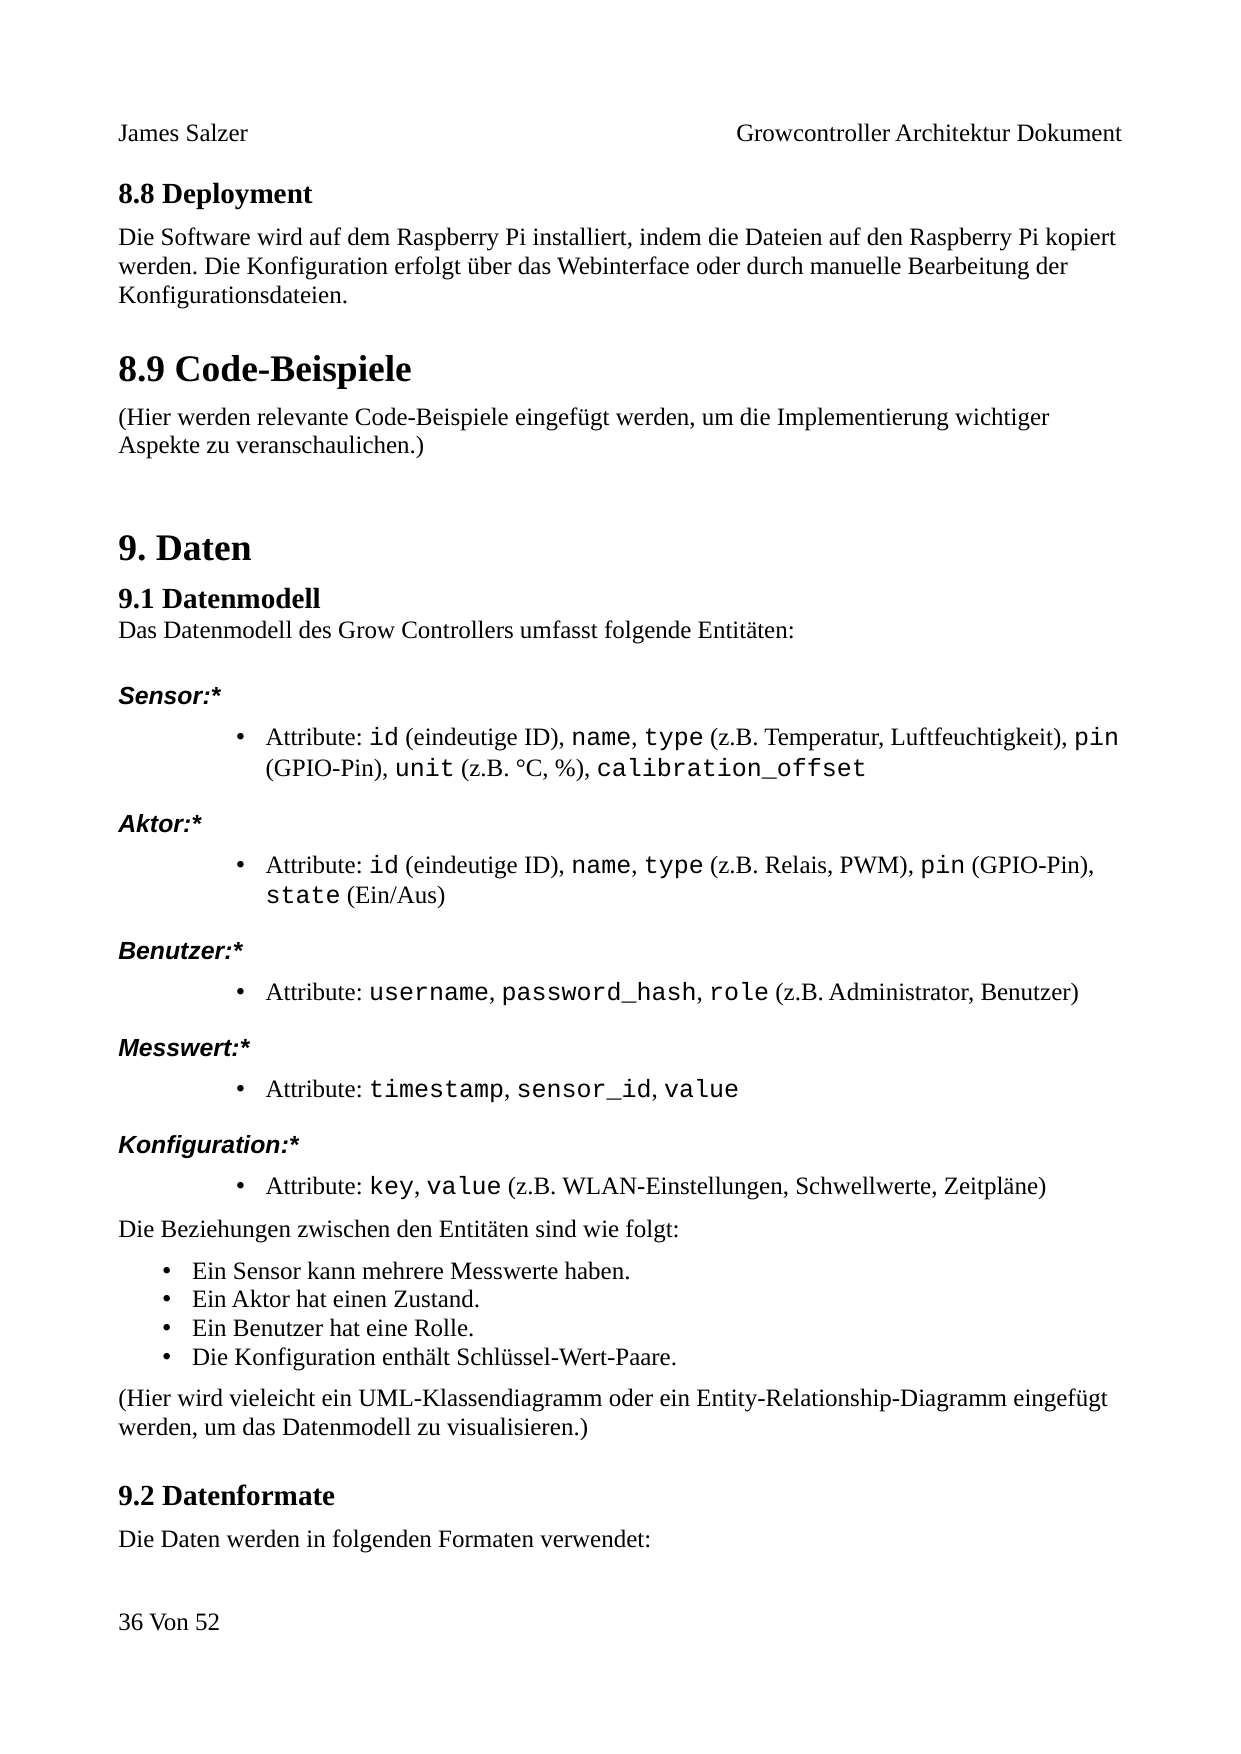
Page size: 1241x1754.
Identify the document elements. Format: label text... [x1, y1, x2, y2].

text Die Beziehungen zwischen den Entitäten sind wie folgt: [118, 1214, 1122, 1243]
subtitle 8.9 Code-Beispiele [118, 346, 1122, 389]
subtitle Messwert:* [118, 1033, 1122, 1062]
list Attribute: id (eindeutige ID), name, type (z.B. Relais, PWM), pin (GPIO-Pin), state (Ein/Aus) [236, 850, 1122, 911]
text (Hier wird vieleicht ein UML-Klassendiagramm oder ein Entity-Relationship-Diagramm eingefügt werden, um das Datenmodell zu visualisieren.) [118, 1383, 1122, 1441]
text Die Software wird auf dem Raspberry Pi installiert, indem die Dateien auf den Raspberry Pi kopiert werden. Die Konfiguration erfolgt über das Webinterface oder durch manuelle Bearbeitung der Konfigurationsdateien. [118, 222, 1122, 309]
list Ein Aktor hat einen Zustand. [162, 1284, 1122, 1313]
subtitle Sensor:* [118, 681, 1122, 709]
text (Hier werden relevante Code-Beispiele eingefügt werden, um die Implementierung wichtiger Aspekte zu veranschaulichen.) [118, 402, 1122, 459]
subtitle 9.1 Datenmodell [118, 581, 1122, 615]
subtitle 8.8 Deployment [118, 176, 1122, 210]
text Die Daten werden in folgenden Formaten verwendet: [118, 1524, 1122, 1553]
text Das Datenmodell des Grow Controllers umfasst folgende Entitäten: [118, 615, 1122, 643]
list Attribute: id (eindeutige ID), name, type (z.B. Temperatur, Luftfeuchtigkeit), pin (GPIO-Pin), unit (z.B. °C, %), calibration_offset [236, 722, 1122, 784]
list Attribute: username, password_hash, role (z.B. Administrator, Benutzer) [236, 977, 1122, 1008]
list Attribute: timestamp, sensor_id, value [236, 1074, 1122, 1105]
list Ein Sensor kann mehrere Messwerte haben. [162, 1256, 1122, 1284]
subtitle 9.2 Datenformate [118, 1478, 1122, 1512]
subtitle 9. Daten [118, 526, 1122, 569]
subtitle Benutzer:* [118, 936, 1122, 965]
list Die Konfiguration enthält Schlüssel-Wert-Paare. [162, 1342, 1122, 1371]
list Ein Benutzer hat eine Rolle. [162, 1313, 1122, 1342]
list Attribute: key, value (z.B. WLAN-Einstellungen, Schwellwerte, Zeitpläne) [236, 1171, 1122, 1202]
subtitle Konfiguration:* [118, 1130, 1122, 1159]
subtitle Aktor:* [118, 809, 1122, 837]
